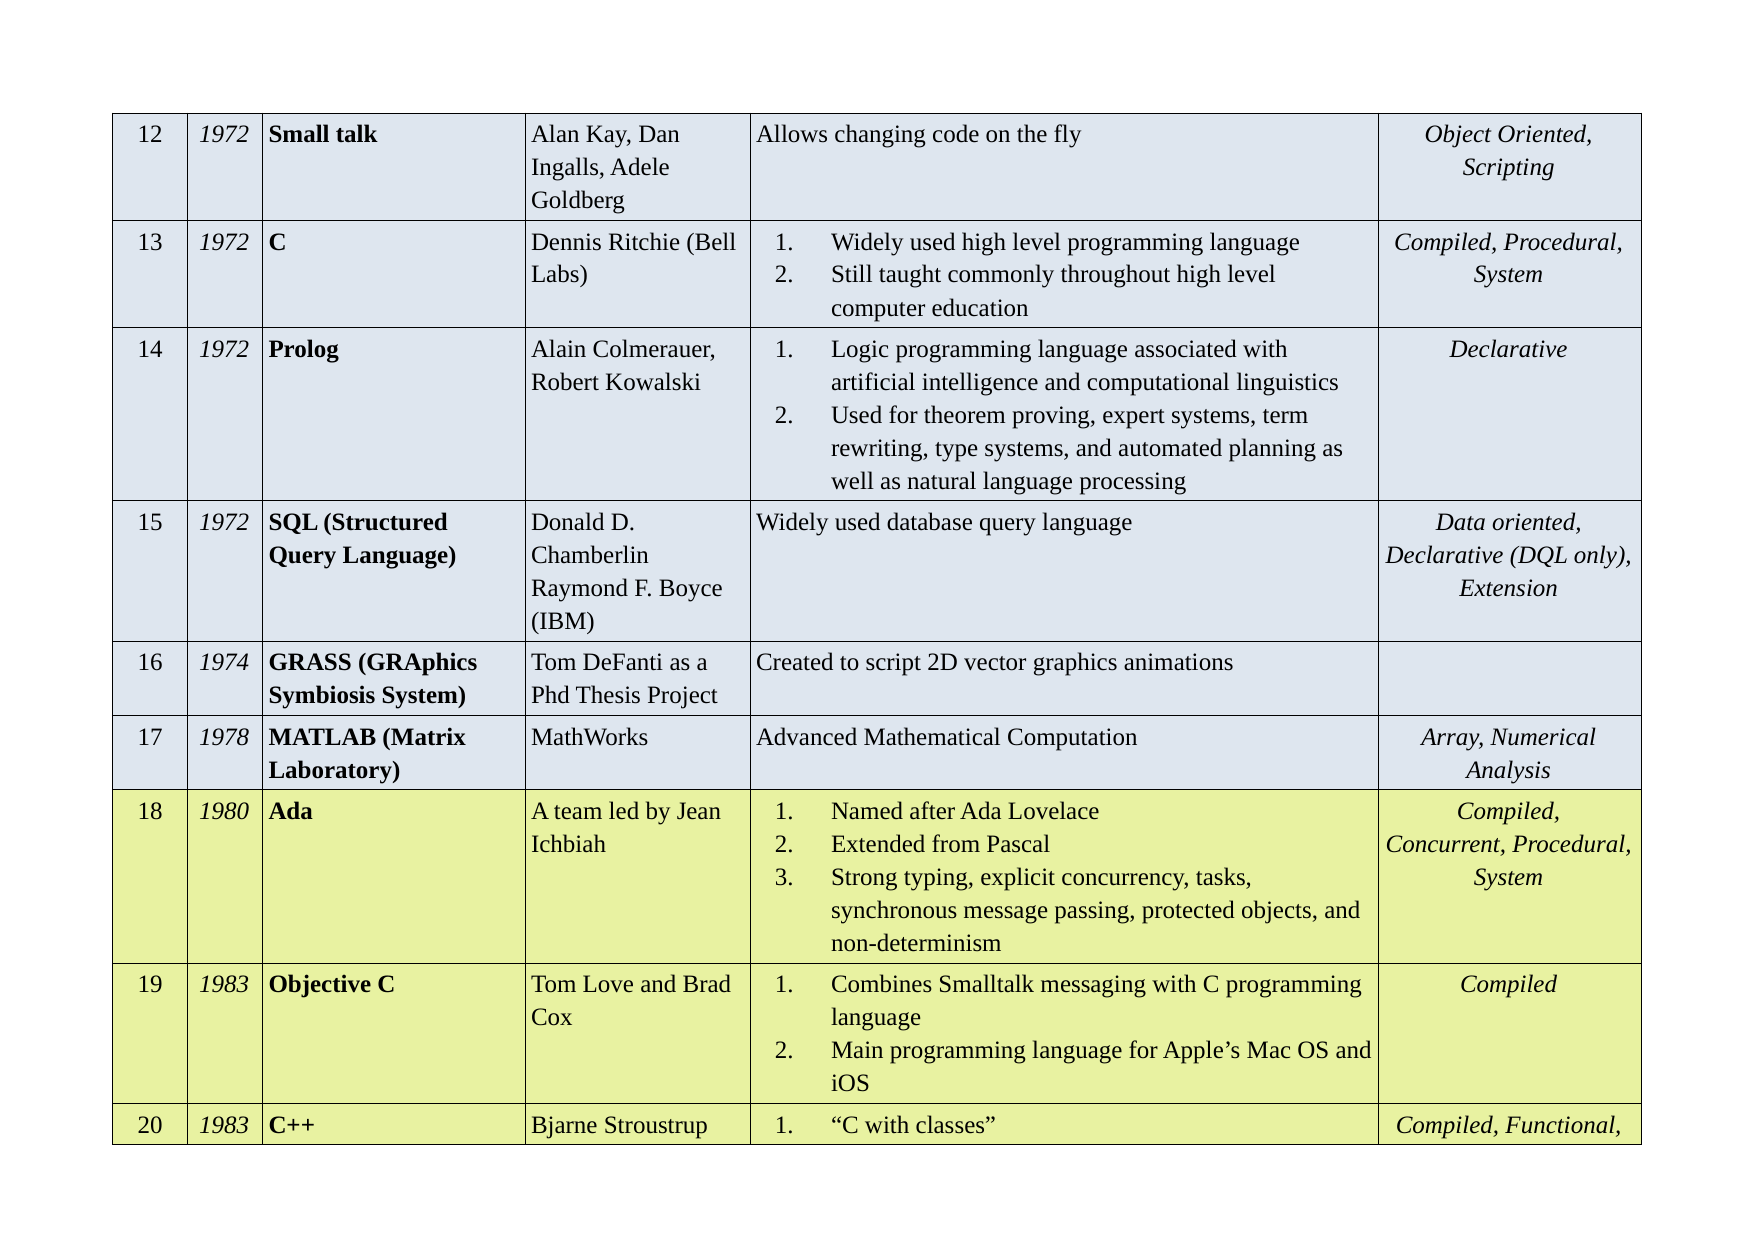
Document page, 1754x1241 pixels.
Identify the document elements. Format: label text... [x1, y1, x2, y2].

table_cell 1983 [188, 964, 262, 1103]
table_cell 18 [113, 790, 187, 963]
table_cell Dennis Ritchie (Bell Labs) [526, 221, 750, 327]
table_cell “C with classes” Still continuous updates and new release [751, 1104, 1378, 1144]
table_cell 1978 [188, 716, 262, 789]
table_cell [1379, 642, 1641, 715]
table_cell Combines Smalltalk messaging with C programming language Main programming language for Apple’s Mac OS and iOS [751, 964, 1378, 1103]
table_cell 1980 [188, 790, 262, 963]
table_cell 1974 [188, 642, 262, 715]
table_cell Compiled, Procedural, System [1379, 221, 1641, 327]
table_cell 16 [113, 642, 187, 715]
table_cell Compiled, Functional, [1379, 1104, 1641, 1144]
table_cell 1983 [188, 1104, 262, 1144]
table_cell Array, Numerical Analysis [1379, 716, 1641, 789]
table_cell Small talk [263, 114, 525, 220]
table_cell 1972 [188, 221, 262, 327]
table_cell Data oriented, Declarative (DQL only), Extension [1379, 501, 1641, 641]
table_cell 1972 [188, 328, 262, 500]
table_cell Donald D. Chamberlin Raymond F. Boyce (IBM) [526, 501, 750, 641]
table_cell A team led by Jean Ichbiah [526, 790, 750, 963]
table_cell 12 [113, 114, 187, 220]
table_cell 14 [113, 328, 187, 500]
table_cell C++ [263, 1104, 525, 1144]
table_cell Tom DeFanti as a Phd Thesis Project [526, 642, 750, 715]
table_cell Object Oriented, Scripting [1379, 114, 1641, 220]
table_cell GRASS (GRAphics Symbiosis System) [263, 642, 525, 715]
table_cell Prolog [263, 328, 525, 500]
table_cell Alain Colmerauer, Robert Kowalski [526, 328, 750, 500]
table_cell MATLAB (Matrix Laboratory) [263, 716, 525, 789]
table_cell Created to script 2D vector graphics animations [751, 642, 1378, 715]
table_cell 20 [113, 1104, 187, 1144]
table_cell Declarative [1379, 328, 1641, 500]
table_cell Tom Love and Brad Cox [526, 964, 750, 1103]
table_cell 15 [113, 501, 187, 641]
table_cell Widely used database query language [751, 501, 1378, 641]
table_cell MathWorks [526, 716, 750, 789]
table_cell 1972 [188, 114, 262, 220]
table_cell Widely used high level programming language Still taught commonly throughout high level computer education [751, 221, 1378, 327]
table_cell 1972 [188, 501, 262, 641]
table_cell Advanced Mathematical Computation [751, 716, 1378, 789]
table_cell Logic programming language associated with artificial intelligence and computational linguistics Used for theorem proving, expert systems, term rewriting, type systems, and automated planning as well as natural language processing [751, 328, 1378, 500]
table_cell Compiled, Concurrent, Procedural, System [1379, 790, 1641, 963]
table_cell 13 [113, 221, 187, 327]
table_cell SQL (Structured Query Language) [263, 501, 525, 641]
table_cell C [263, 221, 525, 327]
table_cell Allows changing code on the fly [751, 114, 1378, 220]
table_cell Objective C [263, 964, 525, 1103]
table_cell Alan Kay, Dan Ingalls, Adele Goldberg [526, 114, 750, 220]
table_cell 19 [113, 964, 187, 1103]
table_cell Compiled [1379, 964, 1641, 1103]
table_cell Ada [263, 790, 525, 963]
table_cell 17 [113, 716, 187, 789]
table_cell Named after Ada Lovelace Extended from Pascal Strong typing, explicit concurrency, tasks, synchronous message passing, protected objects, and non-determinism [751, 790, 1378, 963]
table_cell Bjarne Stroustrup [526, 1104, 750, 1144]
